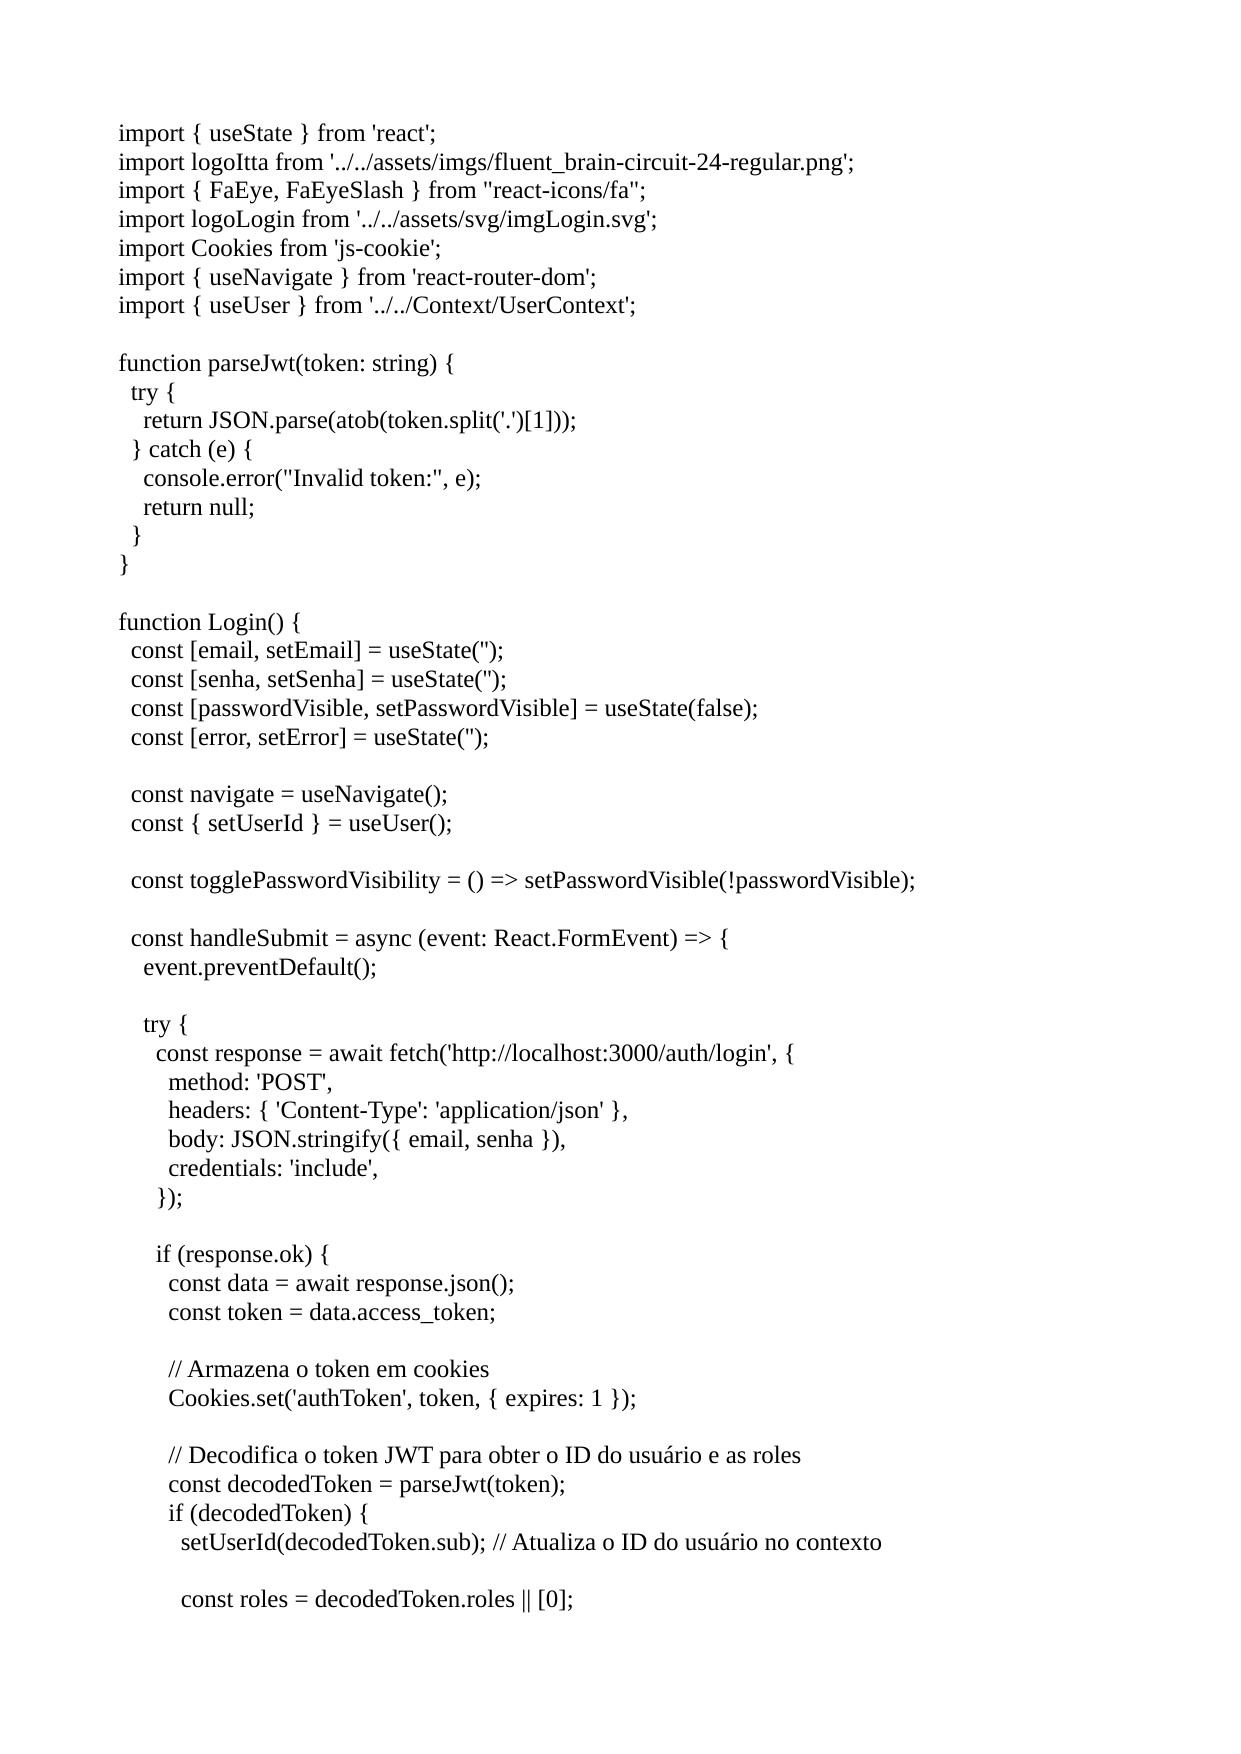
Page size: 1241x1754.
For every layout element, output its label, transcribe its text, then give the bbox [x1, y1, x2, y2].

text }); [118, 1182, 1122, 1211]
text const handleSubmit = async (event: React.FormEvent) => { [118, 923, 1122, 952]
text try { [118, 377, 1122, 406]
text const decodedToken = parseJwt(token); [118, 1469, 1122, 1498]
text import { useNavigate } from 'react-router-dom'; [118, 262, 1122, 291]
text return JSON.parse(atob(token.split('.')[1])); [118, 406, 1122, 434]
text const { setUserId } = useUser(); [118, 808, 1122, 837]
text import logoLogin from '../../assets/svg/imgLogin.svg'; [118, 204, 1122, 233]
text const [passwordVisible, setPasswordVisible] = useState(false); [118, 693, 1122, 722]
text const token = data.access_token; [118, 1297, 1122, 1326]
text // Decodifica o token JWT para obter o ID do usuário e as roles [118, 1441, 1122, 1469]
text return null; [118, 492, 1122, 521]
text const [senha, setSenha] = useState(''); [118, 664, 1122, 693]
text try { [118, 1009, 1122, 1038]
text const [error, setError] = useState(''); [118, 722, 1122, 751]
text import { FaEye, FaEyeSlash } from "react-icons/fa"; [118, 176, 1122, 204]
text console.error("Invalid token:", e); [118, 463, 1122, 492]
text import { useUser } from '../../Context/UserContext'; [118, 291, 1122, 319]
text } [118, 521, 1122, 549]
text import Cookies from 'js-cookie'; [118, 233, 1122, 262]
text headers: { 'Content-Type': 'application/json' }, [118, 1096, 1122, 1124]
text Cookies.set('authToken', token, { expires: 1 }); [118, 1383, 1122, 1412]
text const [email, setEmail] = useState(''); [118, 636, 1122, 664]
text body: JSON.stringify({ email, senha }), [118, 1124, 1122, 1153]
text // Armazena o token em cookies [118, 1354, 1122, 1383]
text const navigate = useNavigate(); [118, 779, 1122, 808]
text import logoItta from '../../assets/imgs/fluent_brain-circuit-24-regular.png'; [118, 147, 1122, 176]
text function parseJwt(token: string) { [118, 348, 1122, 377]
text function Login() { [118, 607, 1122, 636]
text } catch (e) { [118, 434, 1122, 463]
text const data = await response.json(); [118, 1268, 1122, 1297]
text } [118, 549, 1122, 578]
text const response = await fetch('http://localhost:3000/auth/login', { [118, 1038, 1122, 1067]
text if (decodedToken) { [118, 1498, 1122, 1527]
text credentials: 'include', [118, 1153, 1122, 1182]
text const roles = decodedToken.roles || [0]; [118, 1584, 1122, 1613]
text setUserId(decodedToken.sub); // Atualiza o ID do usuário no contexto [118, 1527, 1122, 1556]
text const togglePasswordVisibility = () => setPasswordVisible(!passwordVisible); [118, 866, 1122, 894]
text if (response.ok) { [118, 1239, 1122, 1268]
text method: 'POST', [118, 1067, 1122, 1096]
text import { useState } from 'react'; [118, 118, 1122, 147]
text event.preventDefault(); [118, 952, 1122, 981]
